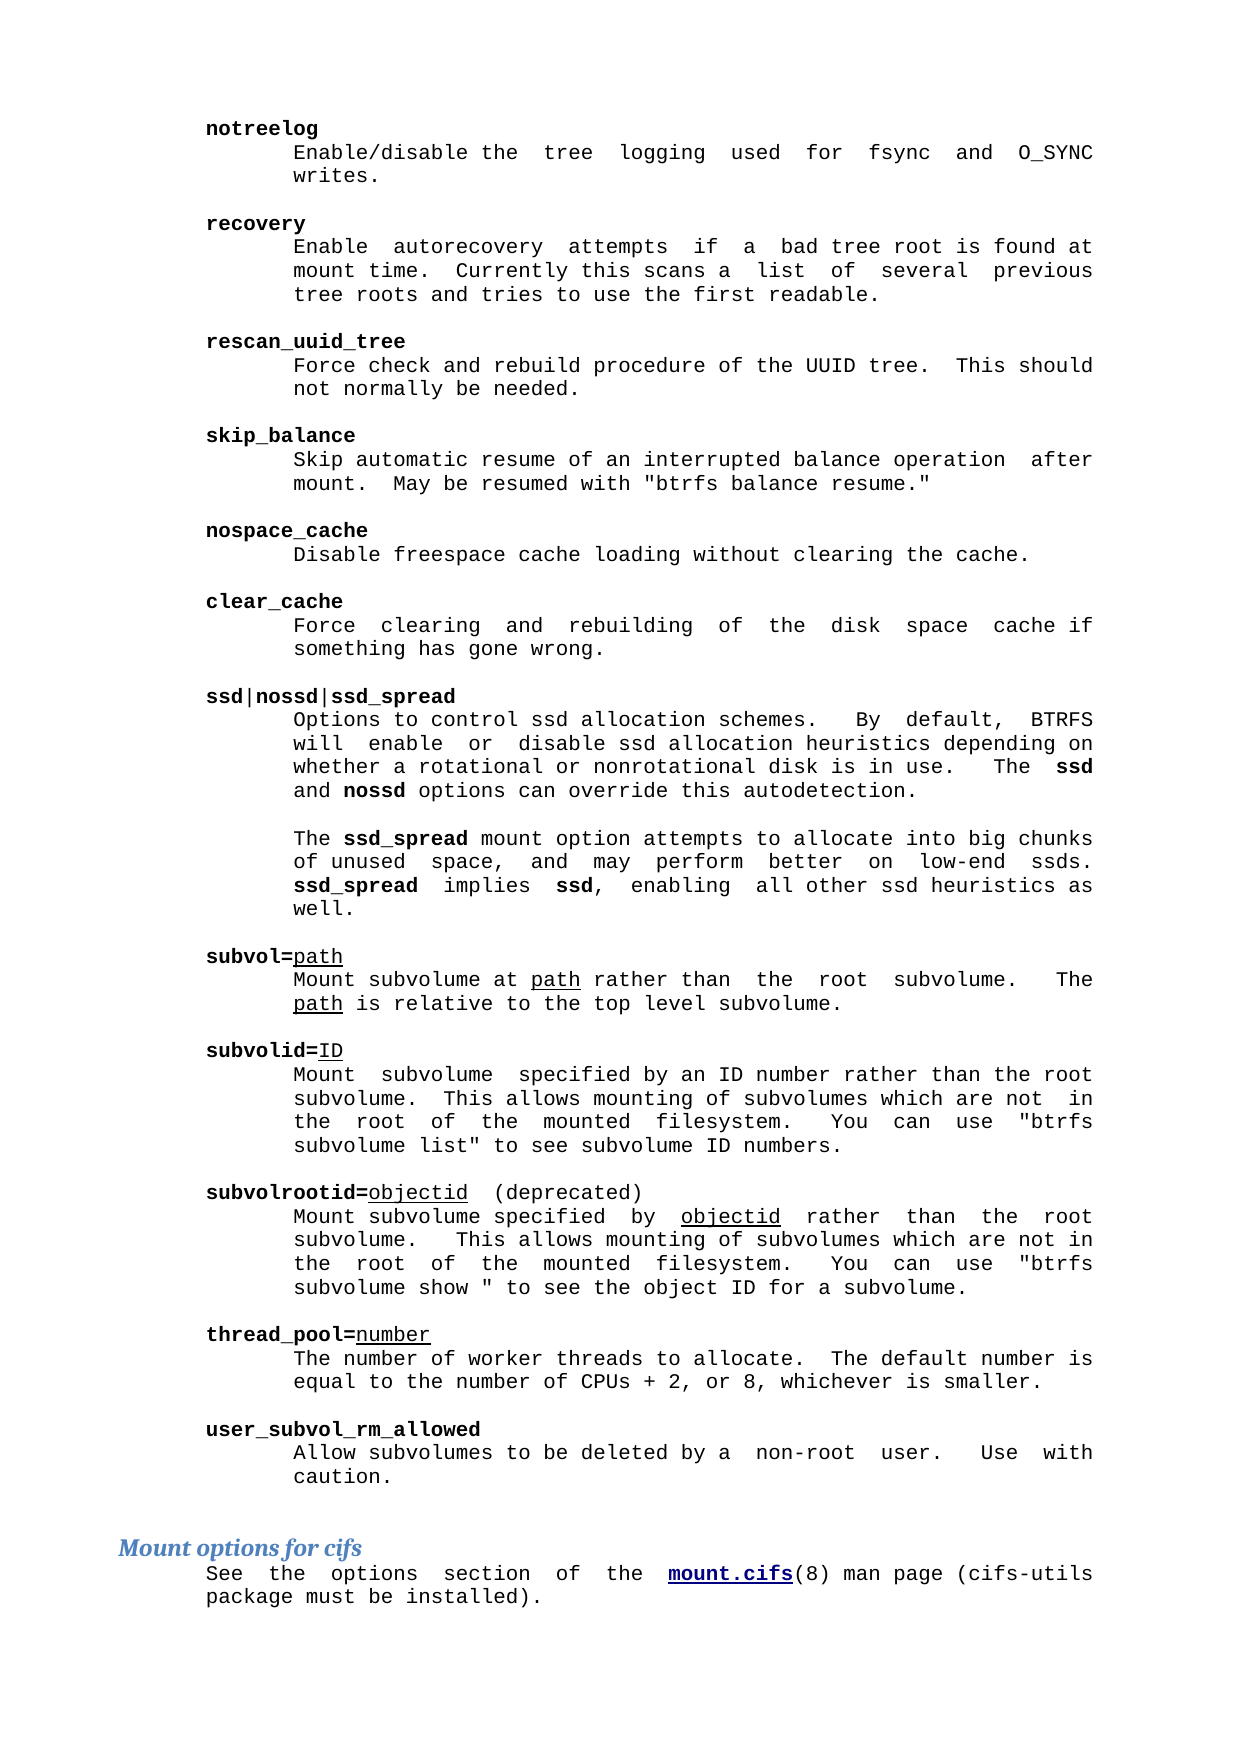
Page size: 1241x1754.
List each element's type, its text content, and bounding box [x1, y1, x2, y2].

text Mount subvolume specified by an ID number rather than the root [118, 1064, 1122, 1088]
text subvolume show " to see the object ID for a subvolume. [118, 1277, 1122, 1300]
text the root of the mounted filesystem. You can use "btrfs [118, 1253, 1122, 1277]
text well. [118, 898, 1122, 922]
text whether a rotational or nonrotational disk is in use. The ssd [118, 757, 1122, 780]
text Mount subvolume at path rather than the root subvolume. The [118, 969, 1122, 993]
text subvol=path [118, 946, 1122, 969]
text skip_balance [118, 426, 1122, 449]
text See the options section of the mount.cifs(8) man page (cifs-utils [118, 1563, 1122, 1586]
text ssd|nossd|ssd_spread [118, 686, 1122, 709]
text nospace_cache [118, 520, 1122, 544]
text Enable/disable the tree logging used for fsync and O_SYNC [118, 142, 1122, 165]
text Force clearing and rebuilding of the disk space cache if [118, 615, 1122, 638]
subtitle Mount options for cifs [118, 1534, 1122, 1563]
text the root of the mounted filesystem. You can use "btrfs [118, 1111, 1122, 1135]
text path is relative to the top level subvolume. [118, 993, 1122, 1017]
text subvolume list" to see subvolume ID numbers. [118, 1135, 1122, 1158]
text The number of worker threads to allocate. The default number is [118, 1348, 1122, 1371]
text mount time. Currently this scans a list of several previous [118, 260, 1122, 284]
text Options to control ssd allocation schemes. By default, BTRFS [118, 709, 1122, 733]
text recovery [118, 213, 1122, 236]
text Mount subvolume specified by objectid rather than the root [118, 1206, 1122, 1229]
text package must be installed). [118, 1586, 1122, 1610]
text subvolume. This allows mounting of subvolumes which are not in [118, 1229, 1122, 1253]
text not normally be needed. [118, 378, 1122, 402]
text will enable or disable ssd allocation heuristics depending on [118, 733, 1122, 757]
text tree roots and tries to use the first readable. [118, 284, 1122, 307]
text Skip automatic resume of an interrupted balance operation after [118, 449, 1122, 473]
text Enable autorecovery attempts if a bad tree root is found at [118, 236, 1122, 260]
text subvolume. This allows mounting of subvolumes which are not in [118, 1088, 1122, 1111]
text equal to the number of CPUs + 2, or 8, whichever is smaller. [118, 1371, 1122, 1395]
text Force check and rebuild procedure of the UUID tree. This should [118, 354, 1122, 378]
text of unused space, and may perform better on low-end ssds. [118, 851, 1122, 875]
text rescan_uuid_tree [118, 331, 1122, 354]
text and nossd options can override this autodetection. [118, 780, 1122, 804]
text user_subvol_rm_allowed [118, 1419, 1122, 1442]
text notreelog [118, 118, 1122, 142]
text writes. [118, 165, 1122, 189]
text subvolrootid=objectid (deprecated) [118, 1182, 1122, 1206]
text clear_cache [118, 591, 1122, 615]
text Disable freespace cache loading without clearing the cache. [118, 544, 1122, 567]
text something has gone wrong. [118, 638, 1122, 662]
text caution. [118, 1466, 1122, 1489]
text ssd_spread implies ssd, enabling all other ssd heuristics as [118, 875, 1122, 898]
text subvolid=ID [118, 1040, 1122, 1064]
text Allow subvolumes to be deleted by a non-root user. Use with [118, 1442, 1122, 1466]
text mount. May be resumed with "btrfs balance resume." [118, 473, 1122, 496]
text thread_pool=number [118, 1324, 1122, 1348]
text The ssd_spread mount option attempts to allocate into big chunks [118, 827, 1122, 851]
